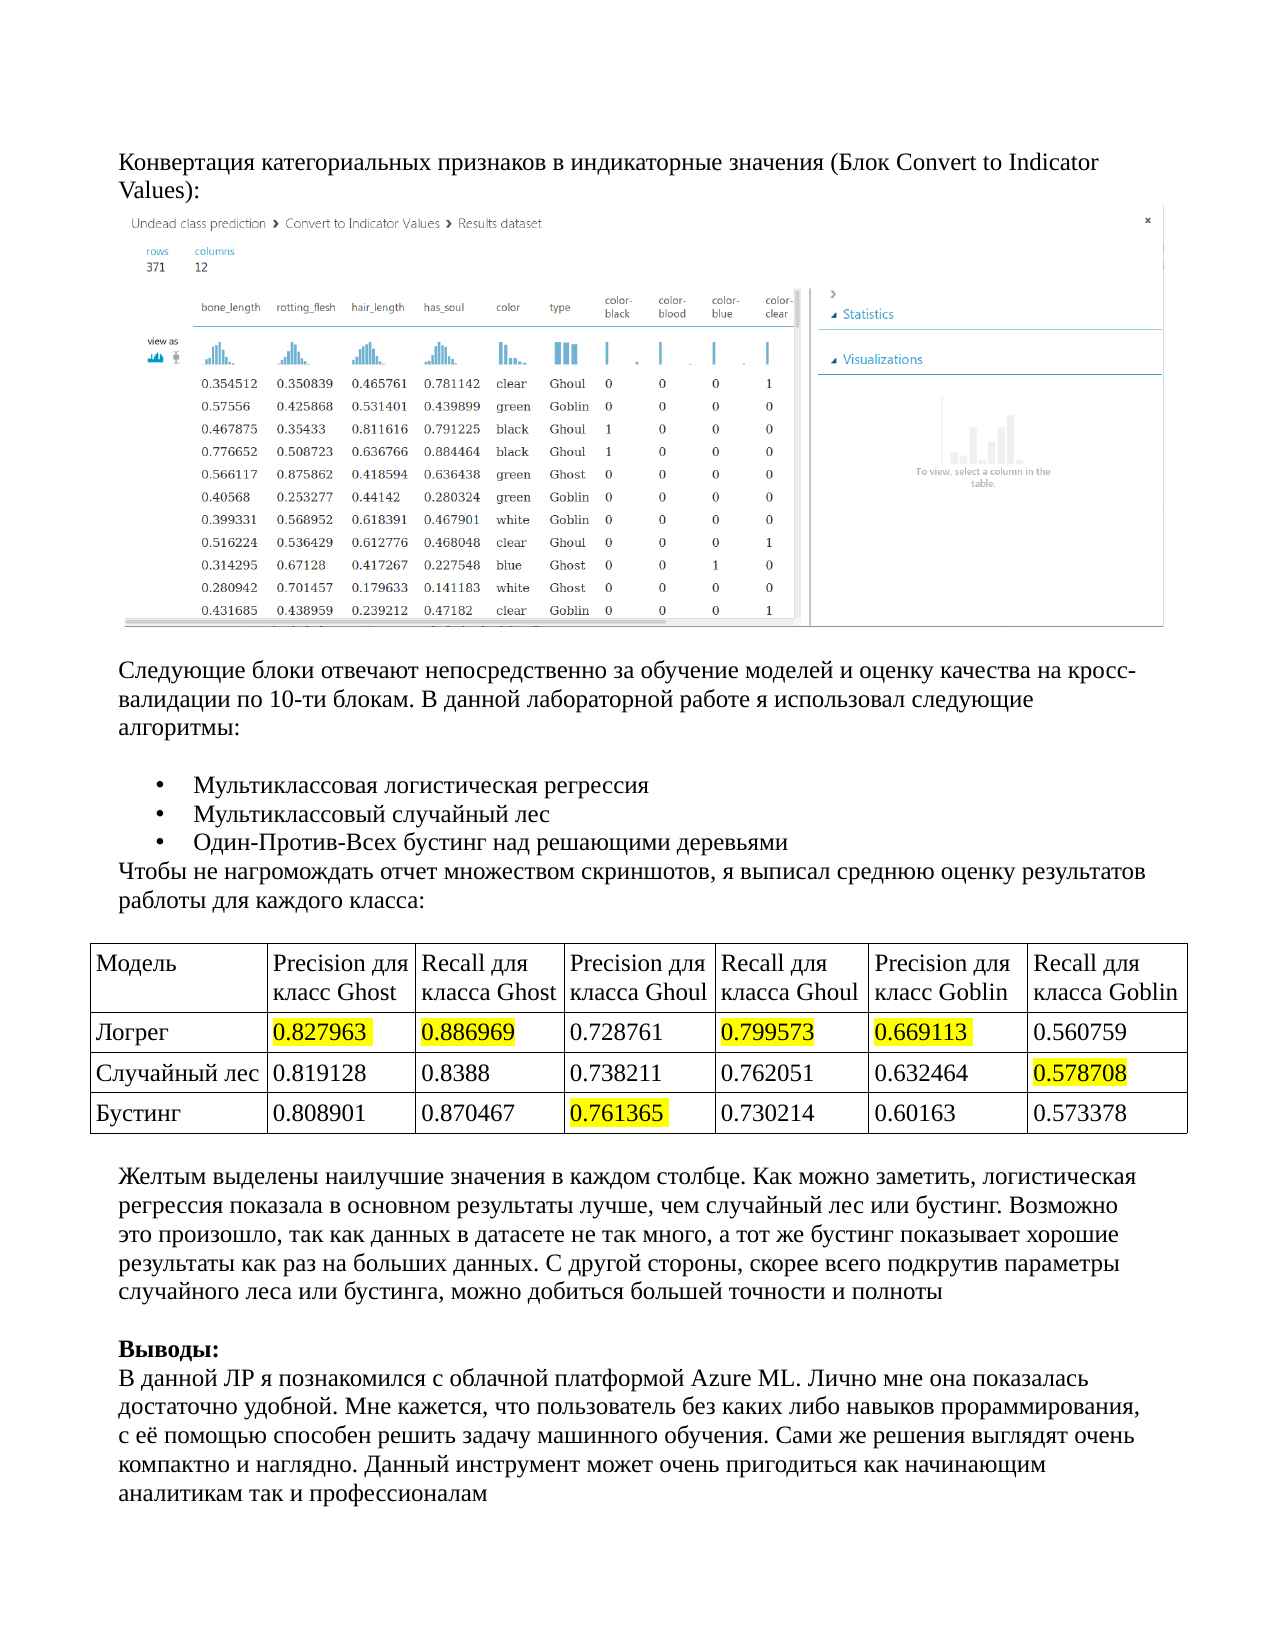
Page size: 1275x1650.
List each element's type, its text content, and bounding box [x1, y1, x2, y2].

table_cell 0.819128 [268, 1053, 415, 1092]
text Следующие блоки отвечают непосредственно за обучение моделей и оценку качества на кросс-валидации по 10-ти блокам. В данной лабораторной работе я использовал следующие алгоритмы: [118, 655, 1157, 741]
table_cell 0.728761 [565, 1013, 715, 1052]
list Мультиклассовый случайный лес [156, 799, 1157, 827]
table_cell 0.799573 [716, 1013, 868, 1052]
table_cell Логрег [91, 1013, 267, 1052]
table_cell 0.870467 [416, 1093, 564, 1132]
list Один-Против-Всех бустинг над решающими деревьями [156, 827, 1157, 856]
text Желтым выделены наилучшие значения в каждом столбце. Как можно заметить, логистическая регрессия показала в основном результаты лучше, чем случайный лес или бустинг. Возможно это произошло, так как данных в датасете не так много, а тот же бустинг показывает хорошие результаты как раз на больших данных. С другой стороны, скорее всего подкрутив параметры случайного леса или бустинга, можно добиться большей точности и полноты [118, 1161, 1157, 1305]
picture [124, 205, 1164, 627]
text В данной ЛР я познакомился с облачной платформой Azure ML. Лично мне она показалась достаточно удобной. Мне кажется, что пользователь без каких либо навыков прораммирования, с её помощью способен решить задачу машинного обучения. Сами же решения выглядят очень компактно и наглядно. Данный инструмент может очень пригодиться как начинающим аналитикам так и профессионалам [118, 1363, 1157, 1506]
table_cell 0.560759 [1028, 1013, 1187, 1052]
table_cell 0.578708 [1028, 1053, 1187, 1092]
table_cell 0.8388 [416, 1053, 564, 1092]
text Выводы: [118, 1334, 1157, 1363]
table_cell 0.573378 [1028, 1093, 1187, 1132]
table_cell 0.827963 [268, 1013, 415, 1052]
table_header Recall для класса Ghoul [716, 944, 868, 1012]
table_header Precision для класс Goblin [869, 944, 1027, 1012]
table_cell 0.669113 [869, 1013, 1027, 1052]
table_header Recall для класса Goblin [1028, 944, 1187, 1012]
table_header Precision для класс Ghost [268, 944, 415, 1012]
list Мультиклассовая логистическая регрессия [156, 770, 1157, 799]
table_cell 0.762051 [716, 1053, 868, 1092]
table_cell 0.730214 [716, 1093, 868, 1132]
table_cell Случайный лес [91, 1053, 267, 1092]
table_cell Бустинг [91, 1093, 267, 1132]
text Конвертация категориальных признаков в индикаторные значения (Блок Convert to Indicator Values): [118, 147, 1157, 204]
table_header Модель [91, 944, 267, 1012]
table_header Precision для класса Ghoul [565, 944, 715, 1012]
table_header Recall для класса Ghost [416, 944, 564, 1012]
table_cell 0.808901 [268, 1093, 415, 1132]
table_cell 0.60163 [869, 1093, 1027, 1132]
text Чтобы не нагромождать отчет множеством скриншотов, я выписал среднюю оценку результатов раблоты для каждого класса: [118, 856, 1157, 914]
table_cell 0.632464 [869, 1053, 1027, 1092]
table_cell 0.761365 [565, 1093, 715, 1132]
table_cell 0.886969 [416, 1013, 564, 1052]
table_cell 0.738211 [565, 1053, 715, 1092]
